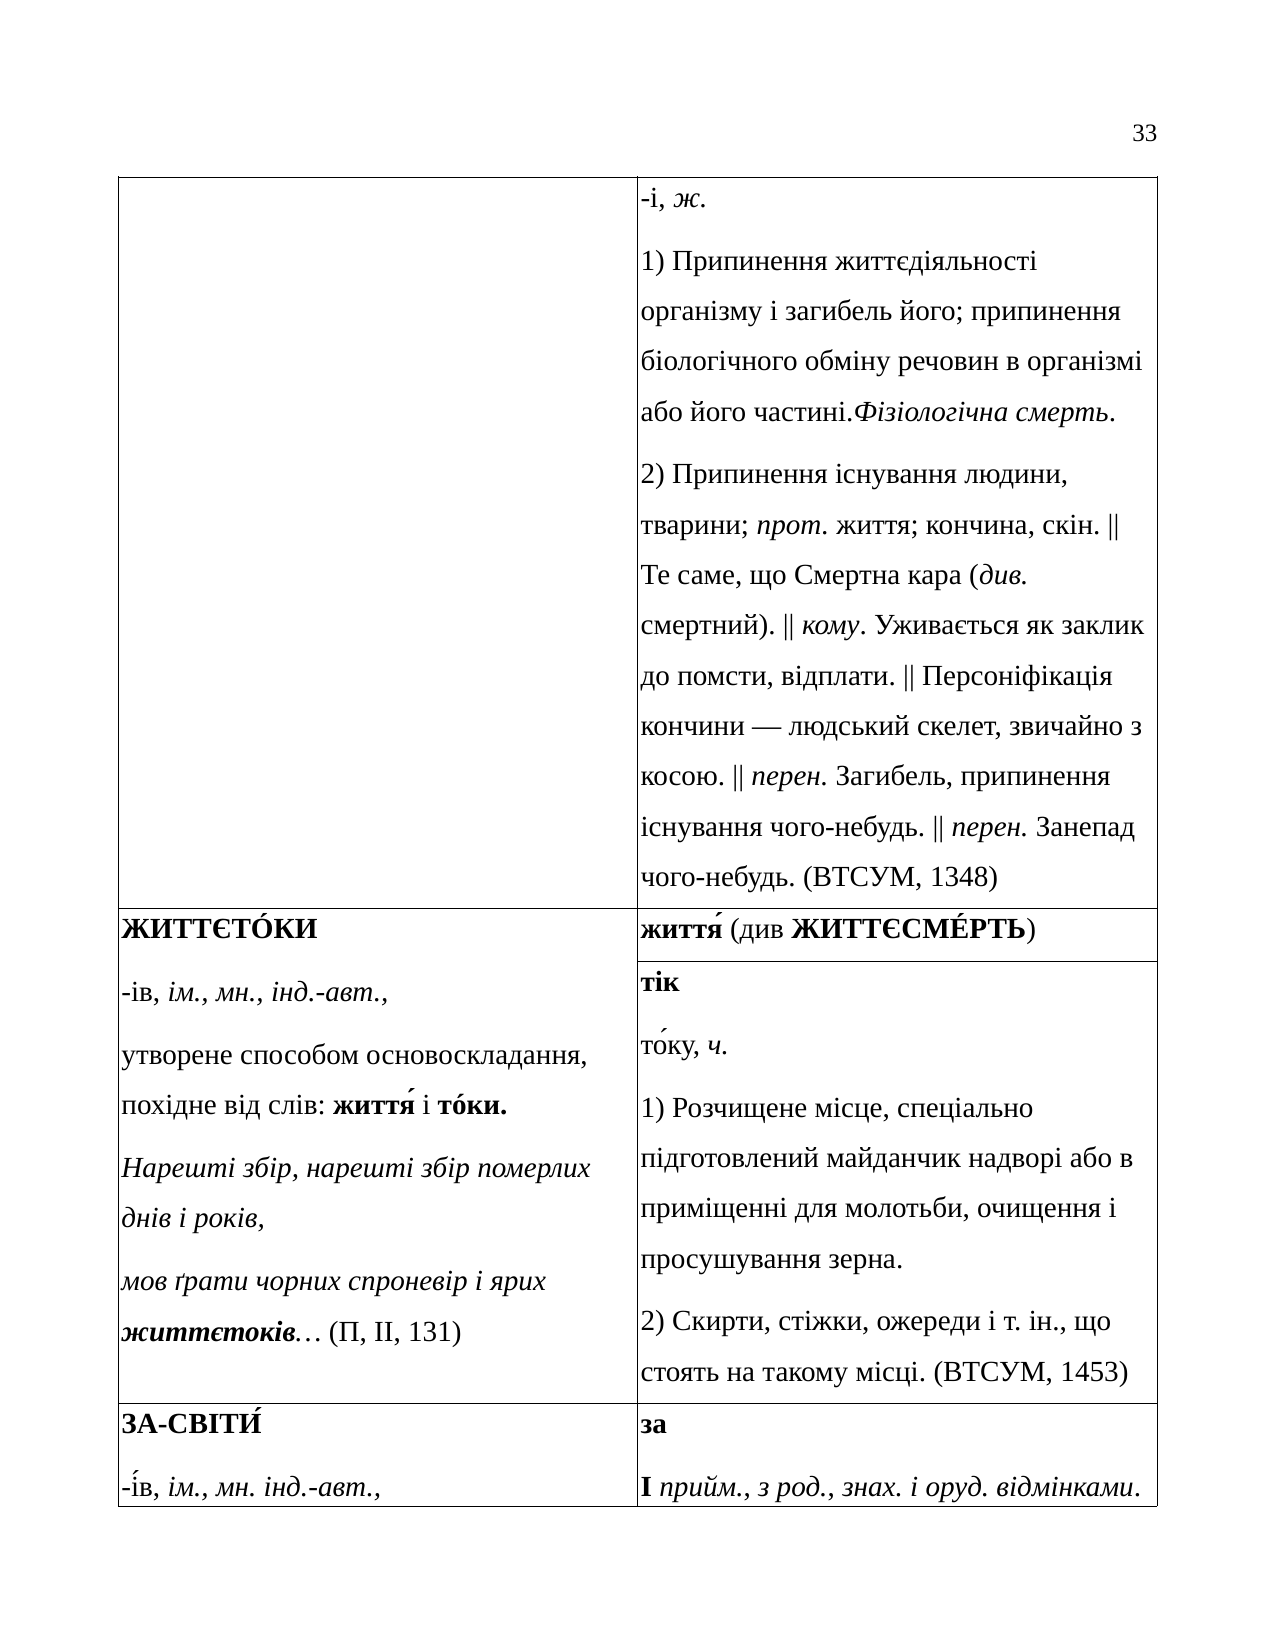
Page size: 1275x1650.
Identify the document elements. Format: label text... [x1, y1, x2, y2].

table_cell -і, ж. 1) Припинення життєдіяльності організму і загибель його; припинення біологічного обміну речовин в організмі або його частині.Фізіологічна смерть. 2) Припинення існування людини, тварини; прот. життя; кончина, скін. || Те саме, що Смертна кара (див. смертний). || кому. Уживається як заклик до помсти, відплати. || Персоніфікація кончини — людський скелет, звичайно з косою. || перен. Загибель, припинення існування чого-небудь. || перен. Занепад чого-небудь. (ВТСУМ, 1348) [638, 178, 1157, 908]
table_cell тік то́ку, ч. 1) Розчищене місце, спеціально підготовлений майданчик надворі або в приміщенні для молотьби, очищення і просушування зерна. 2) Скирти, стіжки, ожереди і т. ін., що стоять на такому місці. (ВТСУМ, 1453) [638, 962, 1157, 1403]
table_cell життя́ (див ЖИТТЄСМÉРТЬ) [638, 909, 1157, 961]
table_cell [119, 178, 637, 908]
table_cell ЗА-СВІТИ́ -і́в, ім., мн. інд.-авт., [119, 1404, 637, 1506]
table_cell за I прийм., з род., знах. і оруд. відмінками. [638, 1404, 1157, 1506]
table_cell ЖИТТЄТÓКИ -ів, ім., мн., інд.-авт., утворене способом основоскладання, похідне від слів: життя́ і тóки. Нарешті збір, нарешті збір померлих днів і років, мов ґрати чорних спроневір і ярих життєтоків… (П, ІІ, 131) [119, 909, 637, 1403]
